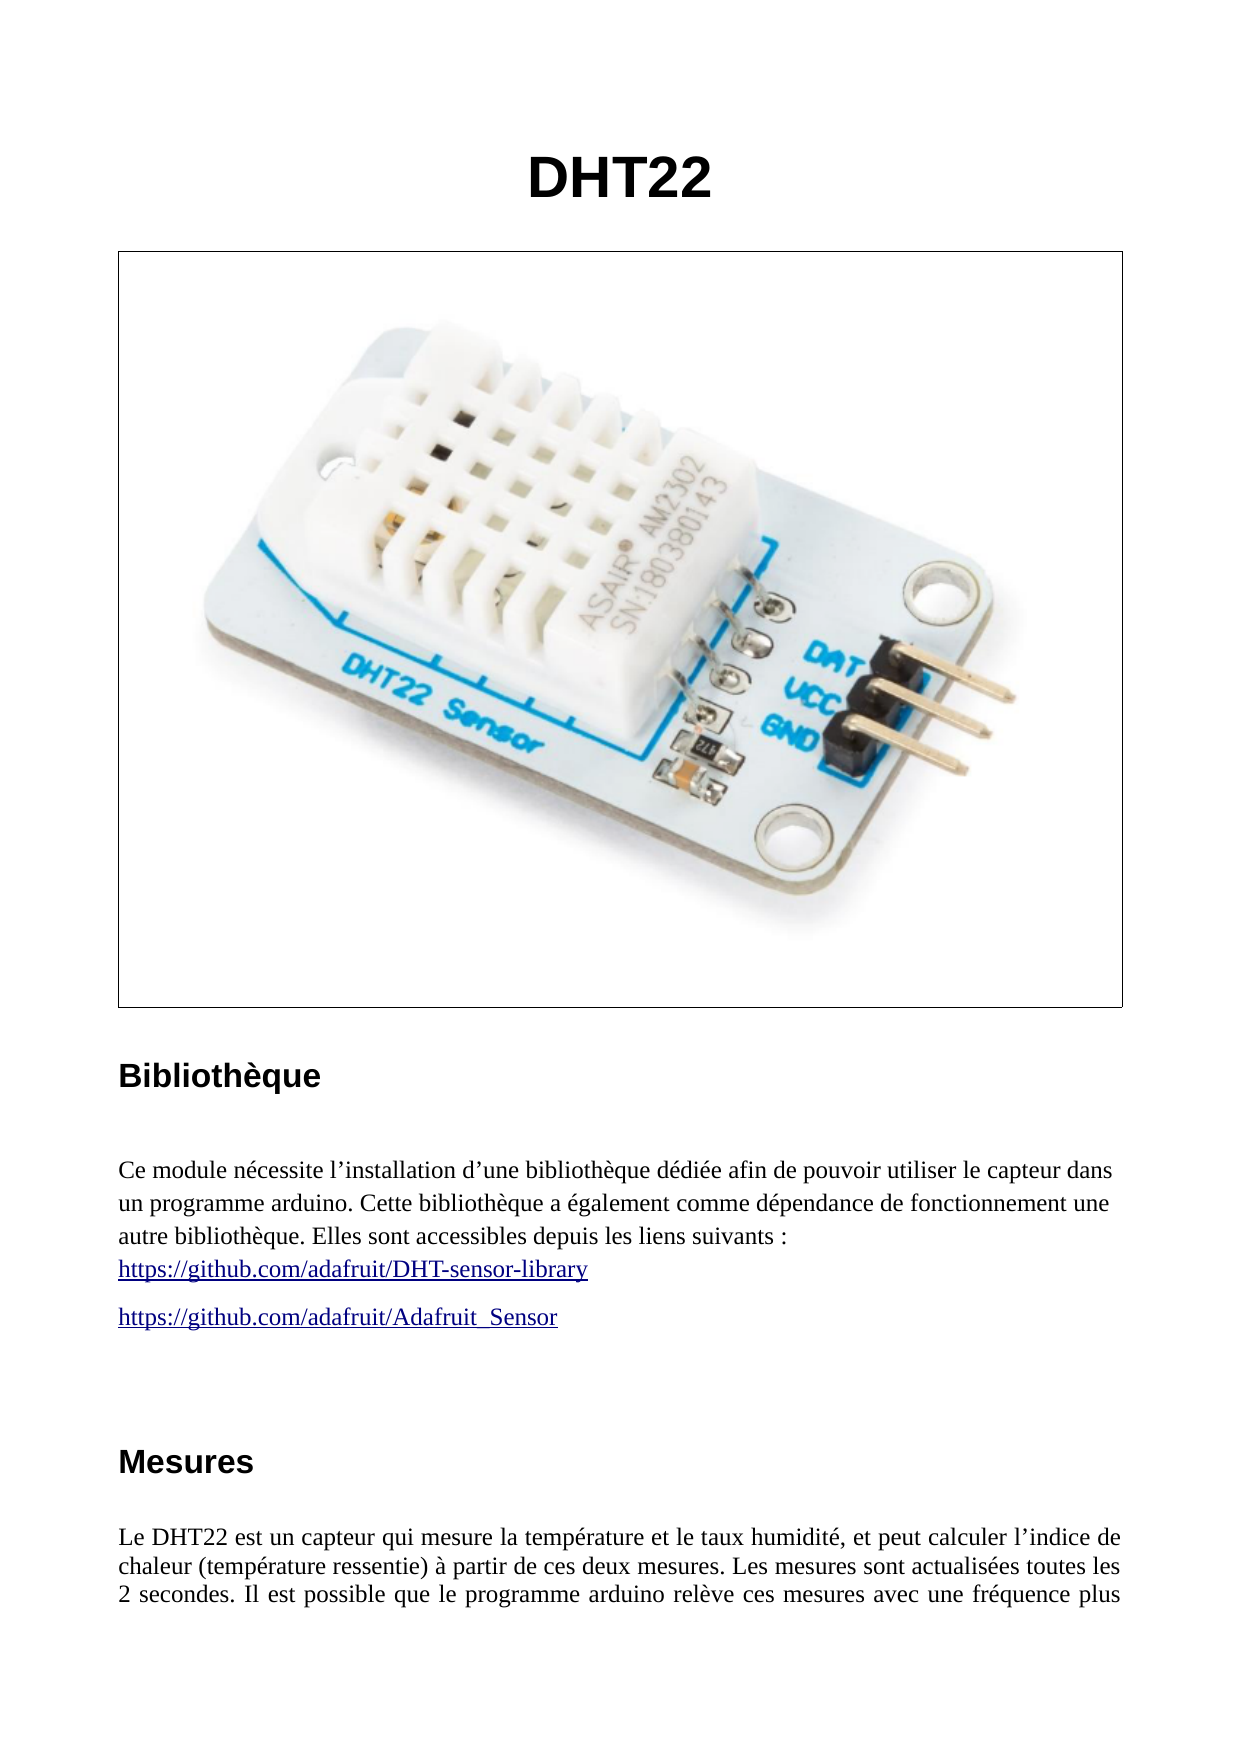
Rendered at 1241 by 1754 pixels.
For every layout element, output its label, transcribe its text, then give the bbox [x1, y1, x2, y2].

text Ce module nécessite l’installation d’une bibliothèque dédiée afin de pouvoir utiliser le capteur dans un programme arduino. Cette bibliothèque a également comme dépendance de fonctionnement une autre bibliothèque. Elles sont accessibles depuis les liens suivants : https://github.com/adafruit/DHT-sensor-library [118, 1155, 1122, 1283]
table_header [119, 252, 1122, 1007]
title DHT22 [118, 143, 1122, 210]
text Le DHT22 est un capteur qui mesure la température et le taux humidité, et peut calculer l’indice de chaleur (température ressentie) à partir de ces deux mesures. Les mesures sont actualisées toutes les 2 secondes. Il est possible que le programme arduino relève ces mesures avec une fréquence plus [118, 1522, 1122, 1608]
picture [123, 257, 1117, 973]
text https://github.com/adafruit/Adafruit_Sensor [118, 1302, 1122, 1331]
subtitle Bibliothèque [118, 1056, 1122, 1095]
subtitle Mesures [118, 1442, 1122, 1481]
